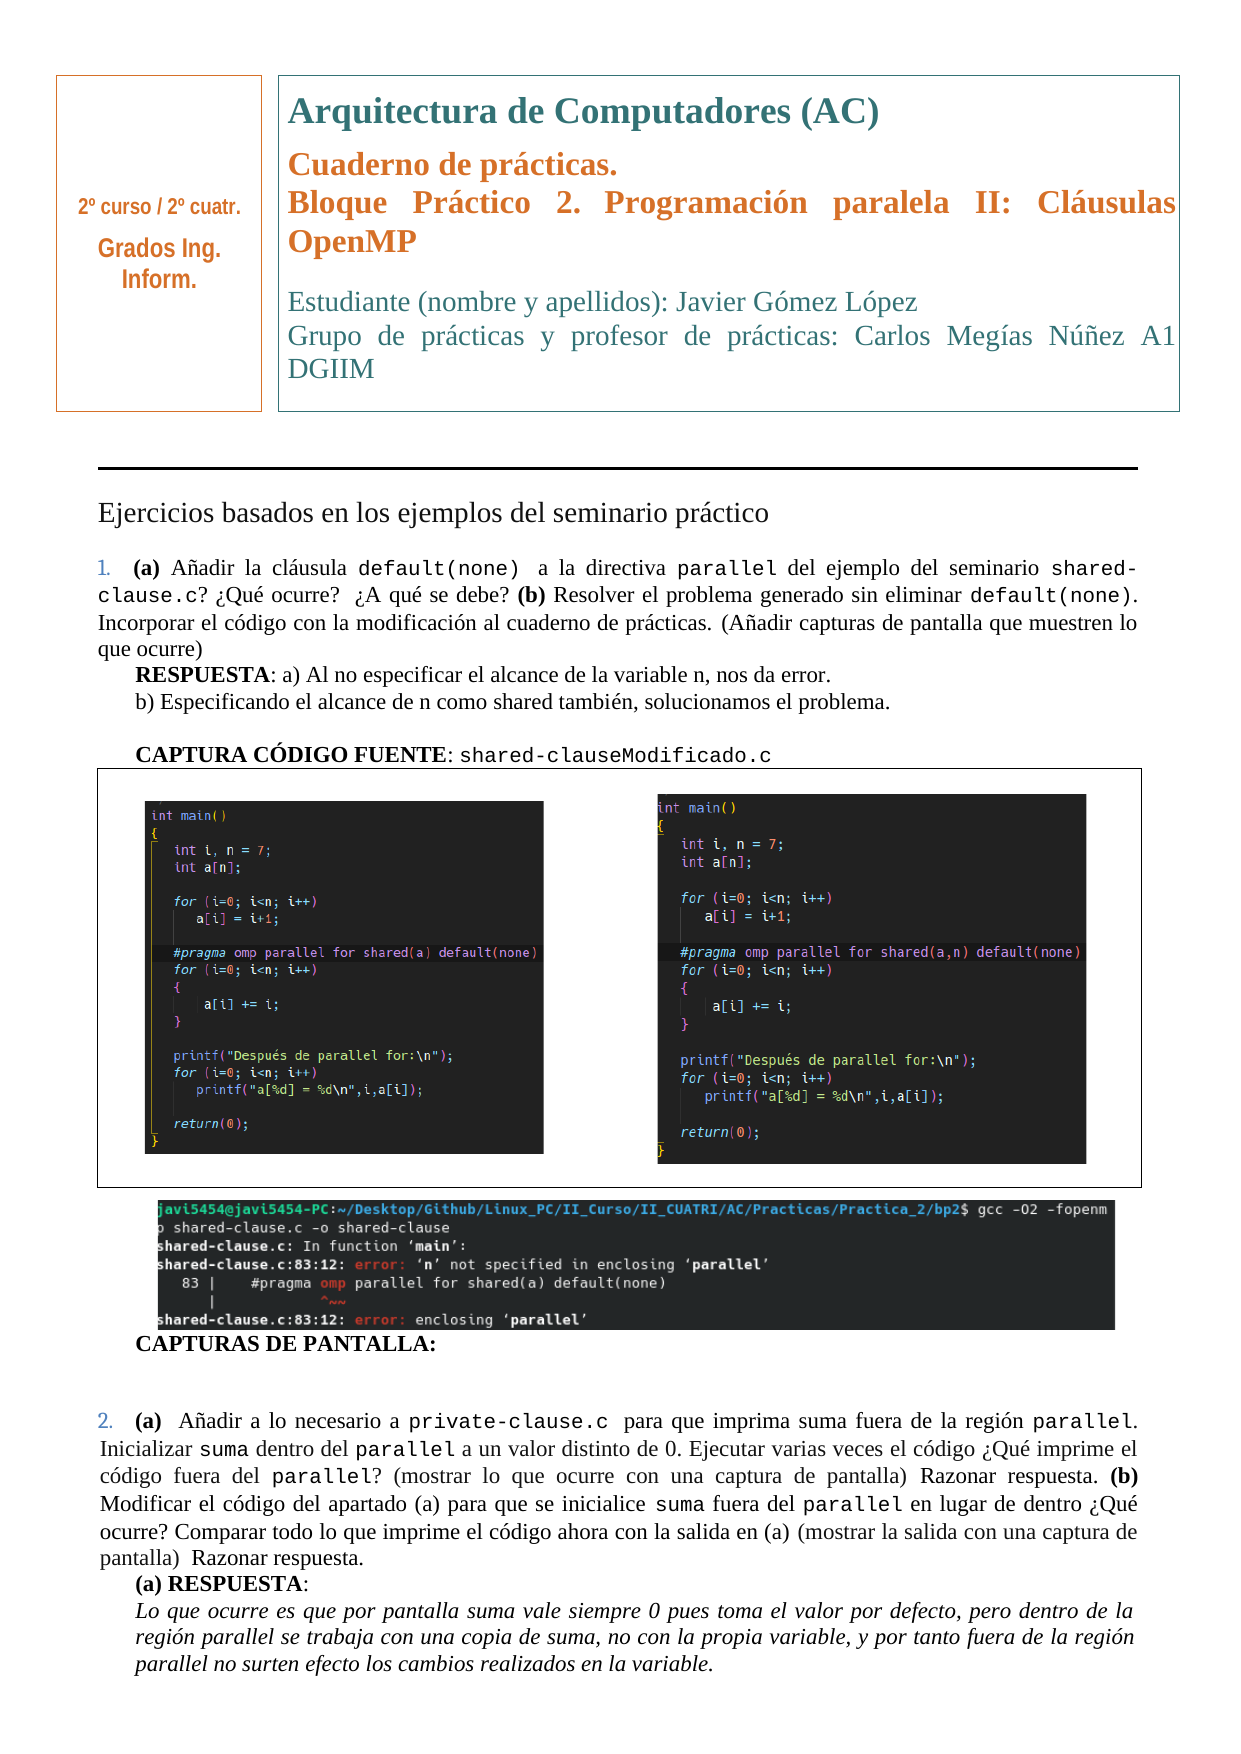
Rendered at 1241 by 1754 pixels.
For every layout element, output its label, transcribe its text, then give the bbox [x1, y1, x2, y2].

text RESPUESTA: a) Al no especificar el alcance de la variable n, nos da error. [135, 662, 1138, 688]
table_header [98, 769, 1141, 1187]
text (a) RESPUESTA: [135, 1571, 1138, 1597]
list (a) Añadir a lo necesario a private-clause.c para que imprima suma fuera de la región parallel. Inicializar suma dentro del parallel a un valor distinto de 0. Ejecutar varias veces el código ¿Qué imprime el código fuera del parallel? (mostrar lo que ocurre con una captura de pantalla) Razonar respuesta. (b) Modificar el código del apartado (a) para que se inicialice suma fuera del parallel en lugar de dentro ¿Qué ocurre? Comparar todo lo que imprime el código ahora con la salida en (a) (mostrar la salida con una captura de pantalla) Razonar respuesta. [98, 1407, 1138, 1571]
text b) Especificando el alcance de n como shared también, solucionamos el problema. [135, 688, 1138, 714]
table_header 2º curso / 2º cuatr. Grados Ing. Inform. [57, 76, 261, 411]
picture [157, 1200, 1116, 1330]
table_header Arquitectura de Computadores (AC) Cuaderno de prácticas. Bloque Práctico 2. Programación paralela II: Cláusulas OpenMP Estudiante (nombre y apellidos): Javier Gómez López Grupo de prácticas y profesor de prácticas: Carlos Megías Núñez A1 DGIIM [279, 76, 1179, 411]
list (a) Añadir la cláusula default(none) a la directiva parallel del ejemplo del seminario shared-clause.c? ¿Qué ocurre? ¿A qué se debe? (b) Resolver el problema generado sin eliminar default(none). Incorporar el código con la modificación al cuaderno de prácticas. (Añadir capturas de pantalla que muestren lo que ocurre) [98, 554, 1138, 662]
subtitle Ejercicios basados en los ejemplos del seminario práctico [98, 495, 1138, 529]
text CAPTURA CÓDIGO FUENTE: shared-clauseModificado.c [135, 741, 1138, 768]
picture [144, 801, 544, 1154]
table_header [262, 75, 278, 411]
text Lo que ocurre es que por pantalla suma vale siempre 0 pues toma el valor por defecto, pero dentro de la región parallel se trabaja con una copia de suma, no con la propia variable, y por tanto fuera de la región parallel no surten efecto los cambios realizados en la variable. [135, 1597, 1138, 1676]
picture [657, 794, 1087, 1164]
text CAPTURAS DE PANTALLA: [135, 1188, 1138, 1356]
